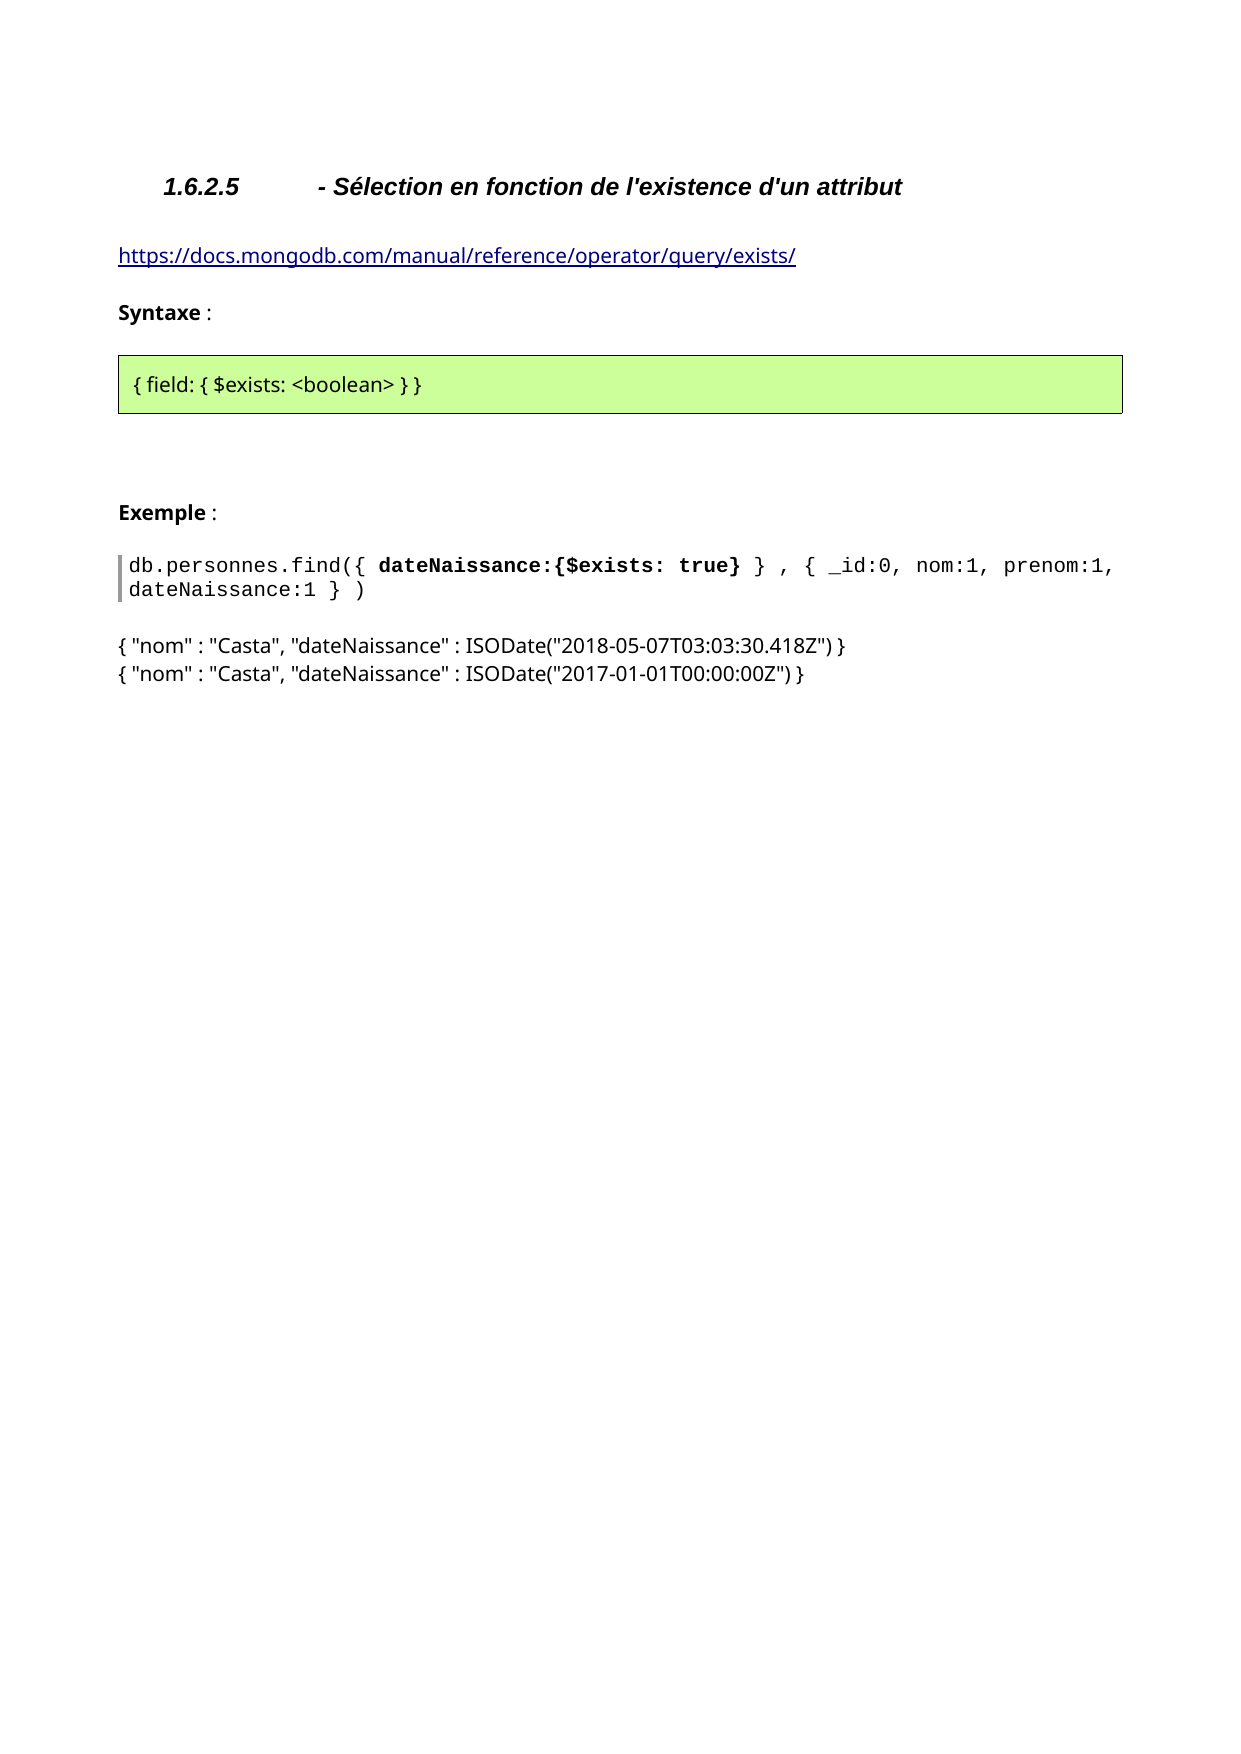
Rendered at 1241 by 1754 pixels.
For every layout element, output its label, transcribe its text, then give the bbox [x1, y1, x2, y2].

text Exemple : [118, 498, 1122, 527]
text { "nom" : "Casta", "dateNaissance" : ISODate("2018-05-07T03:03:30.418Z") } [118, 631, 1122, 659]
text https://docs.mongodb.com/manual/reference/operator/query/exists/ [118, 241, 1122, 269]
text Syntaxe : [118, 298, 1122, 326]
subtitle - Sélection en fonction de l'existence d'un attribut [163, 172, 1122, 200]
text { field: { $exists: <boolean> } } [119, 356, 1122, 413]
text { "nom" : "Casta", "dateNaissance" : ISODate("2017-01-01T00:00:00Z") } [118, 659, 1122, 688]
text db.personnes.find({ dateNaissance:{$exists: true} } , { _id:0, nom:1, prenom:1, dateNaissance:1 } ) [122, 555, 1122, 602]
